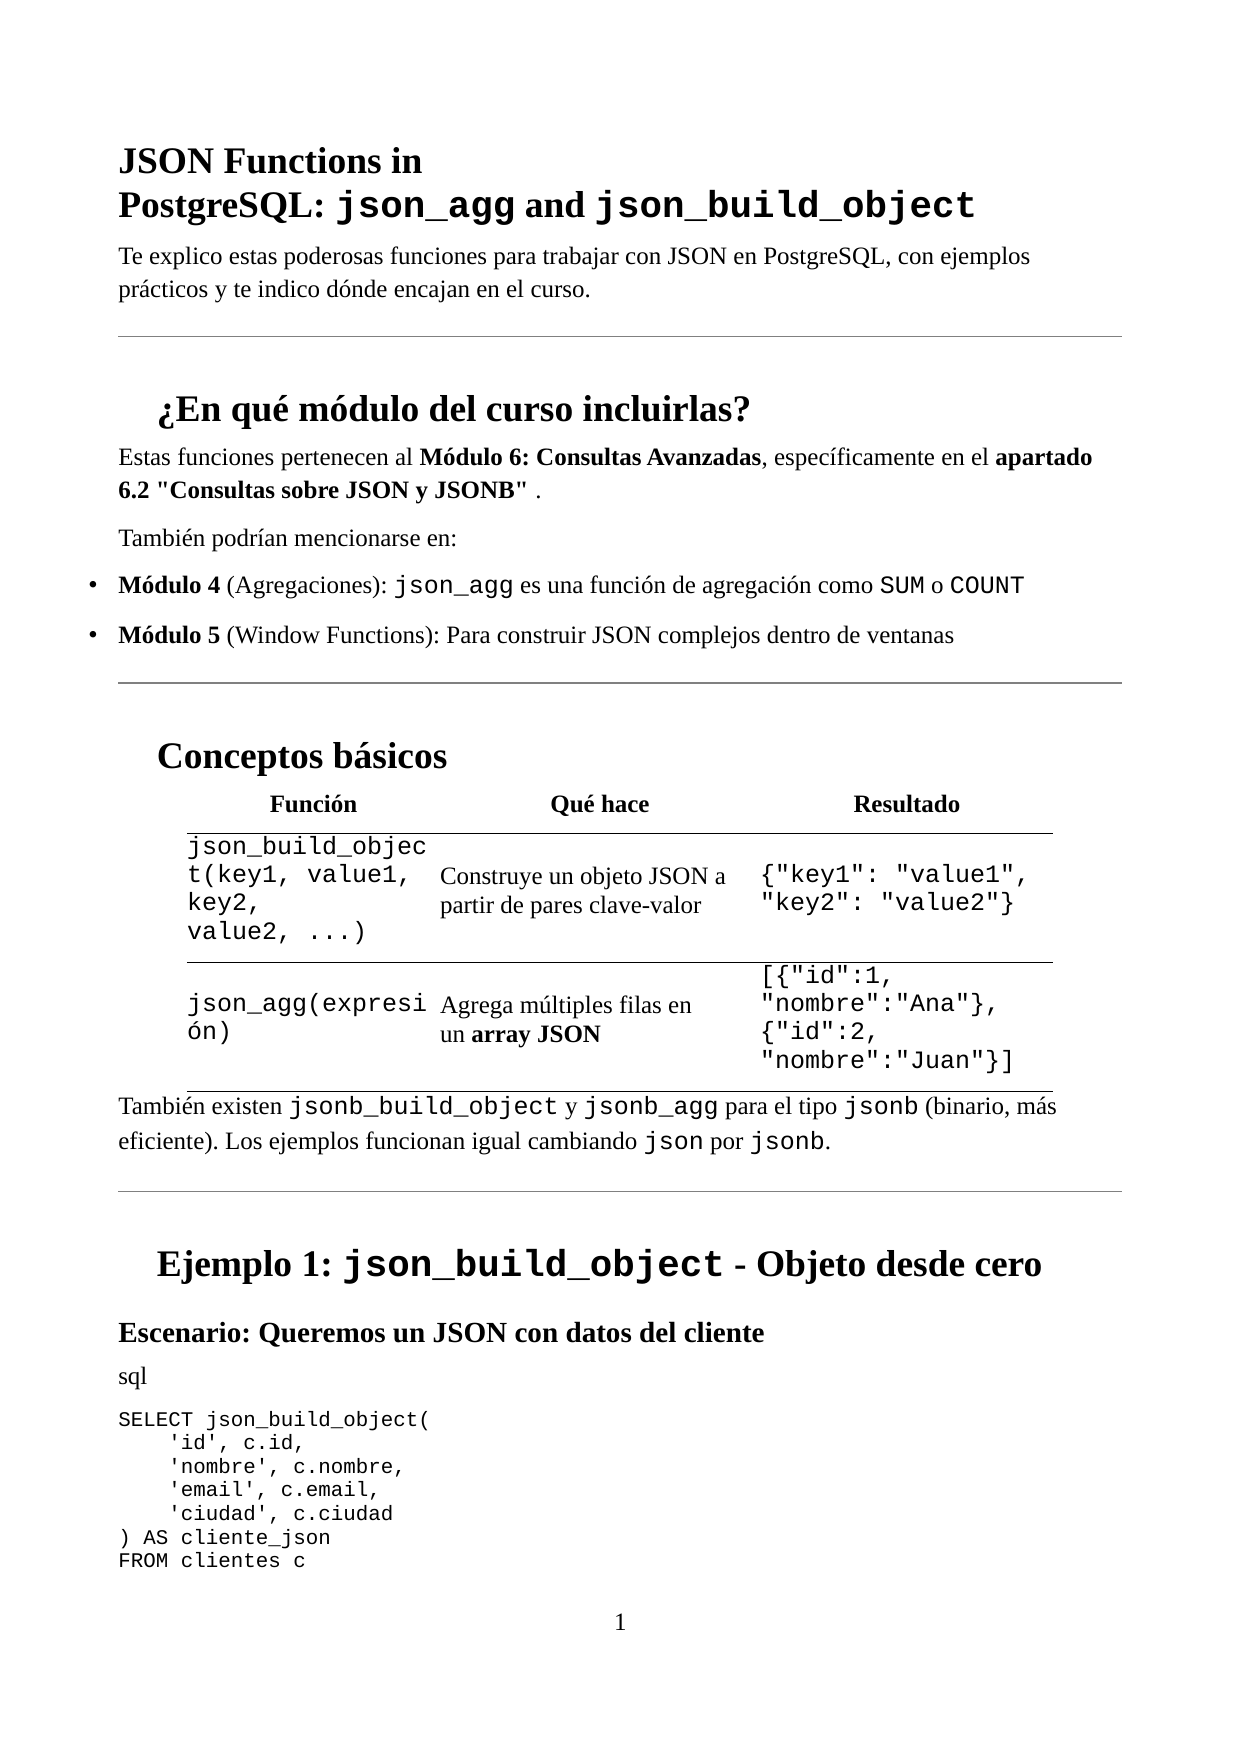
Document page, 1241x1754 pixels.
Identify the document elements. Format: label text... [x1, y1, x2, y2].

subtitle 🔧 Conceptos básicos [118, 733, 1122, 776]
table_header Función [187, 789, 440, 833]
text Estas funciones pertenecen al Módulo 6: Consultas Avanzadas, específicamente en el apartado 6.2 "Consultas sobre JSON y JSONB" . [118, 442, 1122, 504]
text 'nombre', c.nombre, [118, 1456, 1122, 1479]
list Módulo 4 (Agregaciones): json_agg es una función de agregación como SUM o COUNT [118, 570, 1122, 601]
text Te explico estas poderosas funciones para trabajar con JSON en PostgreSQL, con ejemplos prácticos y te indico dónde encajan en el curso. [118, 241, 1122, 303]
list Módulo 5 (Window Functions): Para construir JSON complejos dentro de ventanas [118, 620, 1122, 649]
text También podrían mencionarse en: [118, 523, 1122, 552]
subtitle 📍 ¿En qué módulo del curso incluirlas? [118, 387, 1122, 430]
text sql [118, 1361, 1122, 1390]
subtitle 📝 Ejemplo 1: json_build_object - Objeto desde cero [118, 1242, 1122, 1288]
text 'email', c.email, [118, 1479, 1122, 1503]
table_cell json_agg(expresión) [187, 963, 440, 1091]
table_cell {"key1": "value1", "key2": "value2"} [760, 834, 1053, 962]
text FROM clientes c [118, 1550, 1122, 1574]
table_cell [{"id":1, "nombre":"Ana"}, {"id":2, "nombre":"Juan"}] [760, 963, 1053, 1091]
text 'ciudad', c.ciudad [118, 1503, 1122, 1527]
text ) AS cliente_json [118, 1527, 1122, 1550]
text 'id', c.id, [118, 1432, 1122, 1456]
subtitle JSON Functions in PostgreSQL: json_agg and json_build_object [118, 139, 1122, 228]
text También existen jsonb_build_object y jsonb_agg para el tipo jsonb (binario, más eficiente). Los ejemplos funcionan igual cambiando json por jsonb. [118, 1091, 1122, 1157]
subtitle Escenario: Queremos un JSON con datos del cliente [118, 1315, 1122, 1348]
table_cell Agrega múltiples filas en un array JSON [440, 963, 760, 1091]
table_cell json_build_object(key1, value1, key2, value2, ...) [187, 834, 440, 962]
table_cell Construye un objeto JSON a partir de pares clave-valor [440, 834, 760, 962]
text SELECT json_build_object( [118, 1408, 1122, 1432]
table_header Resultado [760, 789, 1053, 833]
table_header Qué hace [440, 789, 760, 833]
